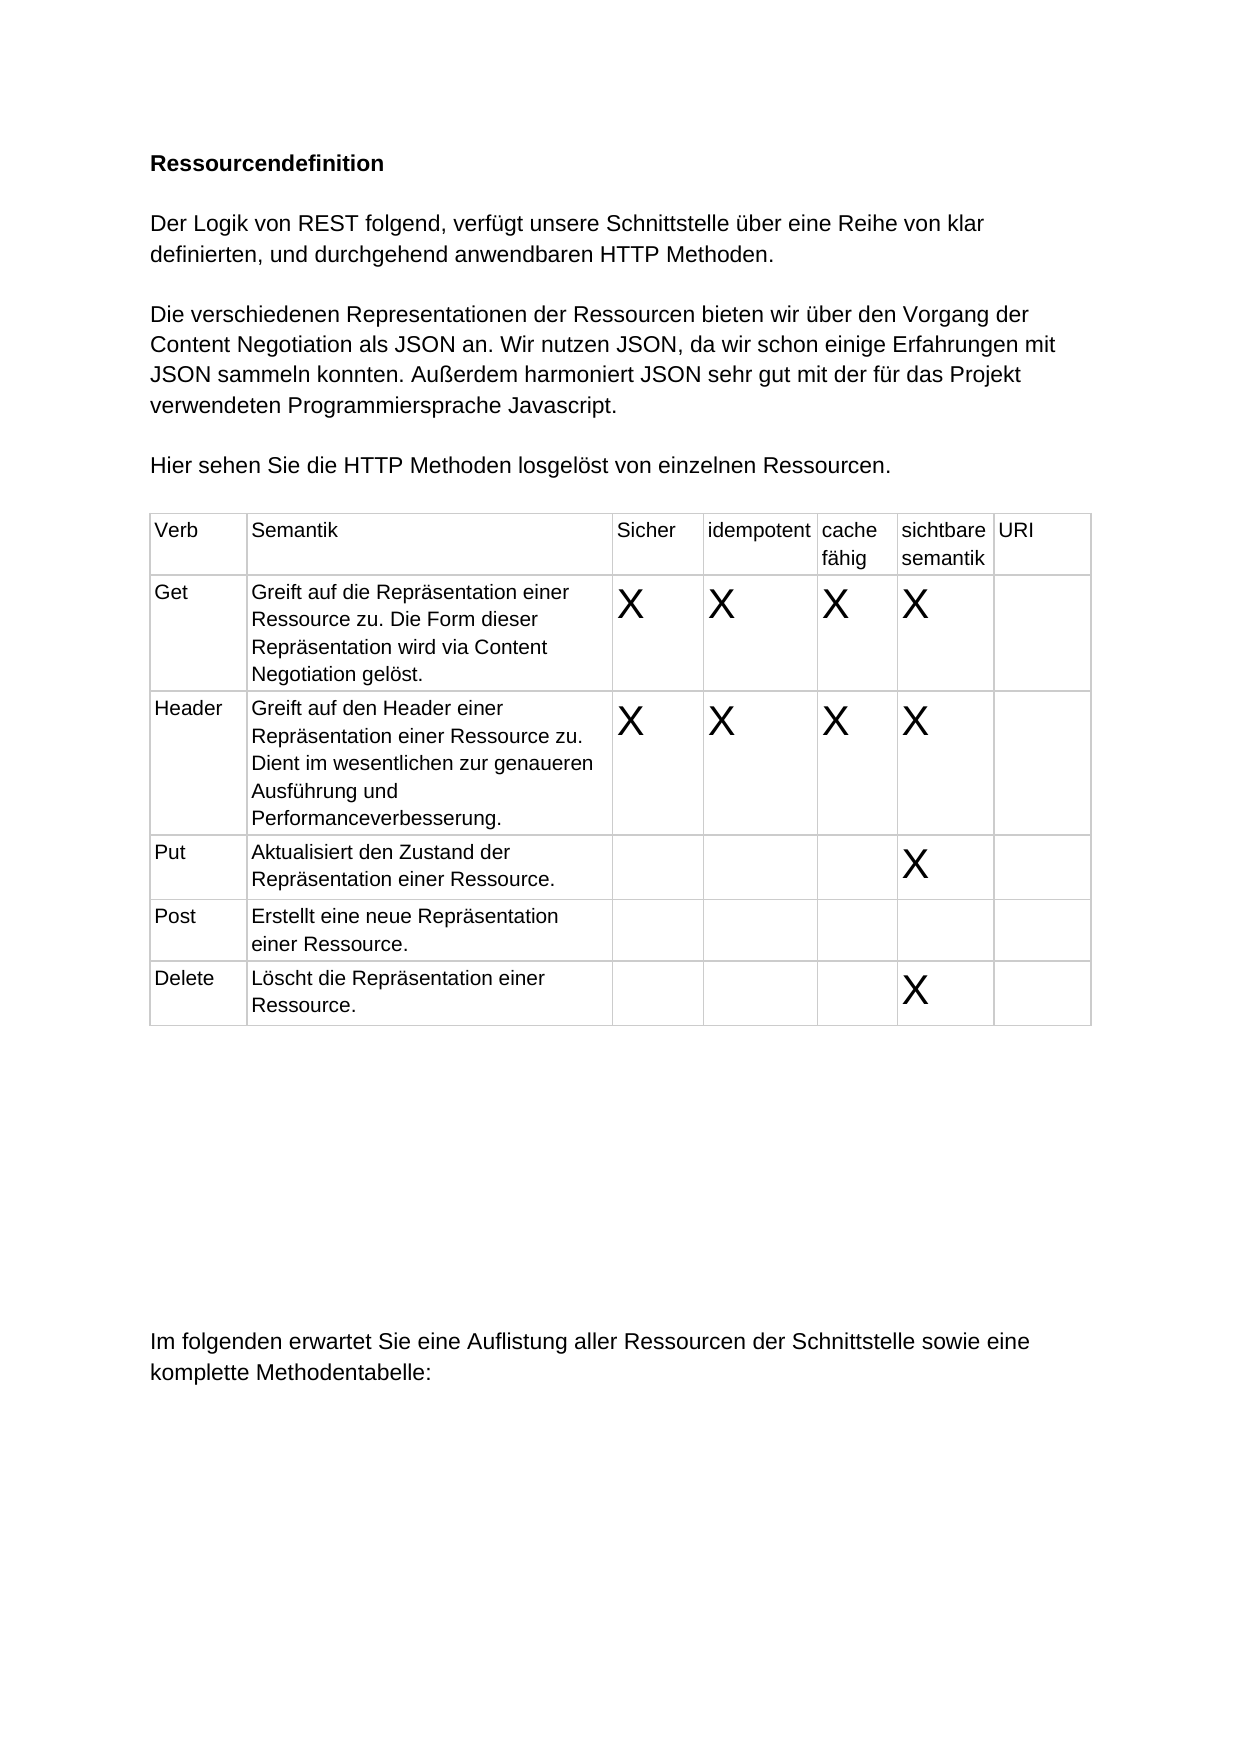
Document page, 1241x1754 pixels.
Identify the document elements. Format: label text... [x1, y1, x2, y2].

table_cell X [898, 836, 993, 899]
table_cell Aktualisiert den Zustand der Repräsentation einer Ressource. [248, 836, 612, 899]
table_cell X [898, 576, 993, 690]
table_cell Greift auf den Header einer Repräsentation einer Ressource zu. Dient im wesentlichen zur genaueren Ausführung und Performanceverbesserung. [248, 692, 612, 834]
text Im folgenden erwartet Sie eine Auflistung aller Ressourcen der Schnittstelle sowie eine komplette Methodentabelle: [150, 1328, 1090, 1385]
table_header Semantik [248, 514, 612, 574]
table_cell Löscht die Repräsentation einer Ressource. [248, 962, 612, 1024]
table_header URI [995, 514, 1090, 574]
table_cell X [898, 962, 993, 1024]
table_cell X [898, 692, 993, 834]
table_cell [818, 900, 897, 960]
table_cell [704, 836, 817, 899]
text Die verschiedenen Representationen der Ressourcen bieten wir über den Vorgang der Content Negotiation als JSON an. Wir nutzen JSON, da wir schon einige Erfahrungen mit JSON sammeln konnten. Außerdem harmoniert JSON sehr gut mit der für das Projekt verwendeten Programmiersprache Javascript. [150, 301, 1090, 418]
table_header cache fähig [818, 514, 897, 574]
table_cell X [613, 692, 703, 834]
table_cell [995, 962, 1090, 1024]
text Hier sehen Sie die HTTP Methoden losgelöst von einzelnen Ressourcen. [150, 452, 1090, 478]
table_cell [995, 836, 1090, 899]
table_cell [818, 836, 897, 899]
table_header Verb [151, 514, 246, 574]
table_cell Erstellt eine neue Repräsentation einer Ressource. [248, 900, 612, 960]
table_header idempotent [704, 514, 817, 574]
text Ressourcendefinition [150, 150, 1090, 176]
table_cell Get [151, 576, 246, 690]
table_cell Header [151, 692, 246, 834]
table_cell X [818, 692, 897, 834]
table_cell [898, 900, 993, 960]
table_cell [613, 962, 703, 1024]
table_cell Delete [151, 962, 246, 1024]
table_cell [613, 900, 703, 960]
text Der Logik von REST folgend, verfügt unsere Schnittstelle über eine Reihe von klar definierten, und durchgehend anwendbaren HTTP Methoden. [150, 210, 1090, 267]
table_cell [818, 962, 897, 1024]
table_cell [995, 576, 1090, 690]
table_cell Put [151, 836, 246, 899]
table_cell Greift auf die Repräsentation einer Ressource zu. Die Form dieser Repräsentation wird via Content Negotiation gelöst. [248, 576, 612, 690]
table_cell Post [151, 900, 246, 960]
table_cell X [818, 576, 897, 690]
table_cell [704, 962, 817, 1024]
table_cell [995, 692, 1090, 834]
table_cell [995, 900, 1090, 960]
table_header sichtbare semantik [898, 514, 993, 574]
table_cell [613, 836, 703, 899]
table_cell X [704, 692, 817, 834]
table_header Sicher [613, 514, 703, 574]
table_cell X [704, 576, 817, 690]
table_cell [704, 900, 817, 960]
table_cell X [613, 576, 703, 690]
